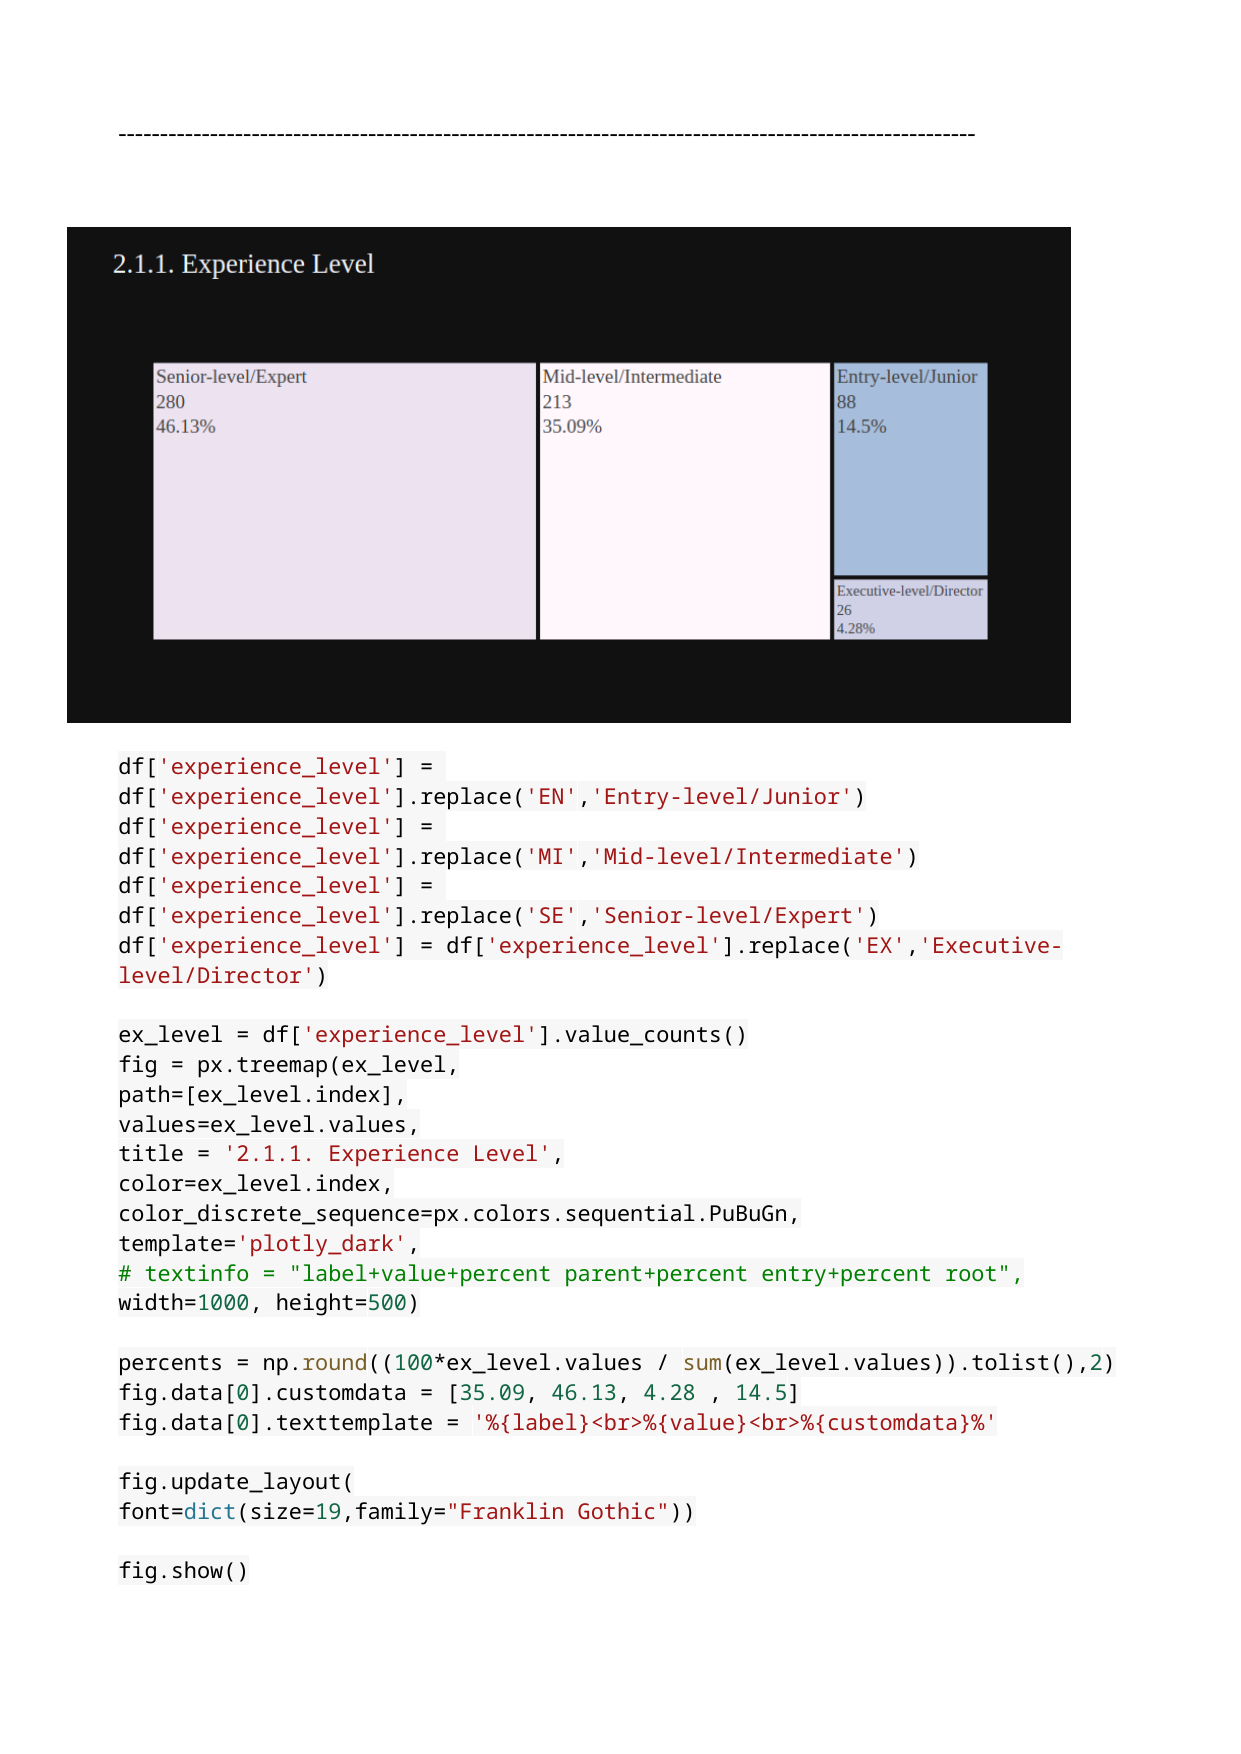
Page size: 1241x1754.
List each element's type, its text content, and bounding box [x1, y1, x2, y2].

text df['experience_level'] = df['experience_level'].replace('EN','Entry-level/Junior') [118, 751, 1122, 811]
text template='plotly_dark', [118, 1228, 1122, 1258]
text font=dict(size=19,family="Franklin Gothic")) [118, 1496, 1122, 1526]
text ex_level = df['experience_level'].value_counts() [118, 1019, 1122, 1049]
text fig.update_layout( [118, 1466, 1122, 1496]
text path=[ex_level.index], [118, 1079, 1122, 1109]
text ------------------------------------------------------------------------------------------------------- [118, 118, 1122, 147]
text fig = px.treemap(ex_level, [118, 1049, 1122, 1079]
text fig.show() [118, 1555, 1122, 1585]
text df['experience_level'] = df['experience_level'].replace('EX','Executive-level/Director') [118, 930, 1122, 989]
picture [67, 227, 1071, 723]
text df['experience_level'] = df['experience_level'].replace('SE','Senior-level/Expert') [118, 870, 1122, 930]
text percents = np.round((100*ex_level.values / sum(ex_level.values)).tolist(),2) [118, 1347, 1122, 1377]
text values=ex_level.values, [118, 1109, 1122, 1138]
text color_discrete_sequence=px.colors.sequential.PuBuGn, [118, 1198, 1122, 1228]
text # textinfo = "label+value+percent parent+percent entry+percent root", [118, 1258, 1122, 1287]
text df['experience_level'] = df['experience_level'].replace('MI','Mid-level/Intermediate') [118, 811, 1122, 870]
text title = '2.1.1. Experience Level', [118, 1138, 1122, 1168]
text color=ex_level.index, [118, 1168, 1122, 1198]
text fig.data[0].customdata = [35.09, 46.13, 4.28 , 14.5] [118, 1377, 1122, 1406]
text width=1000, height=500) [118, 1287, 1122, 1317]
text fig.data[0].texttemplate = '%{label}<br>%{value}<br>%{customdata}%' [118, 1406, 1122, 1436]
